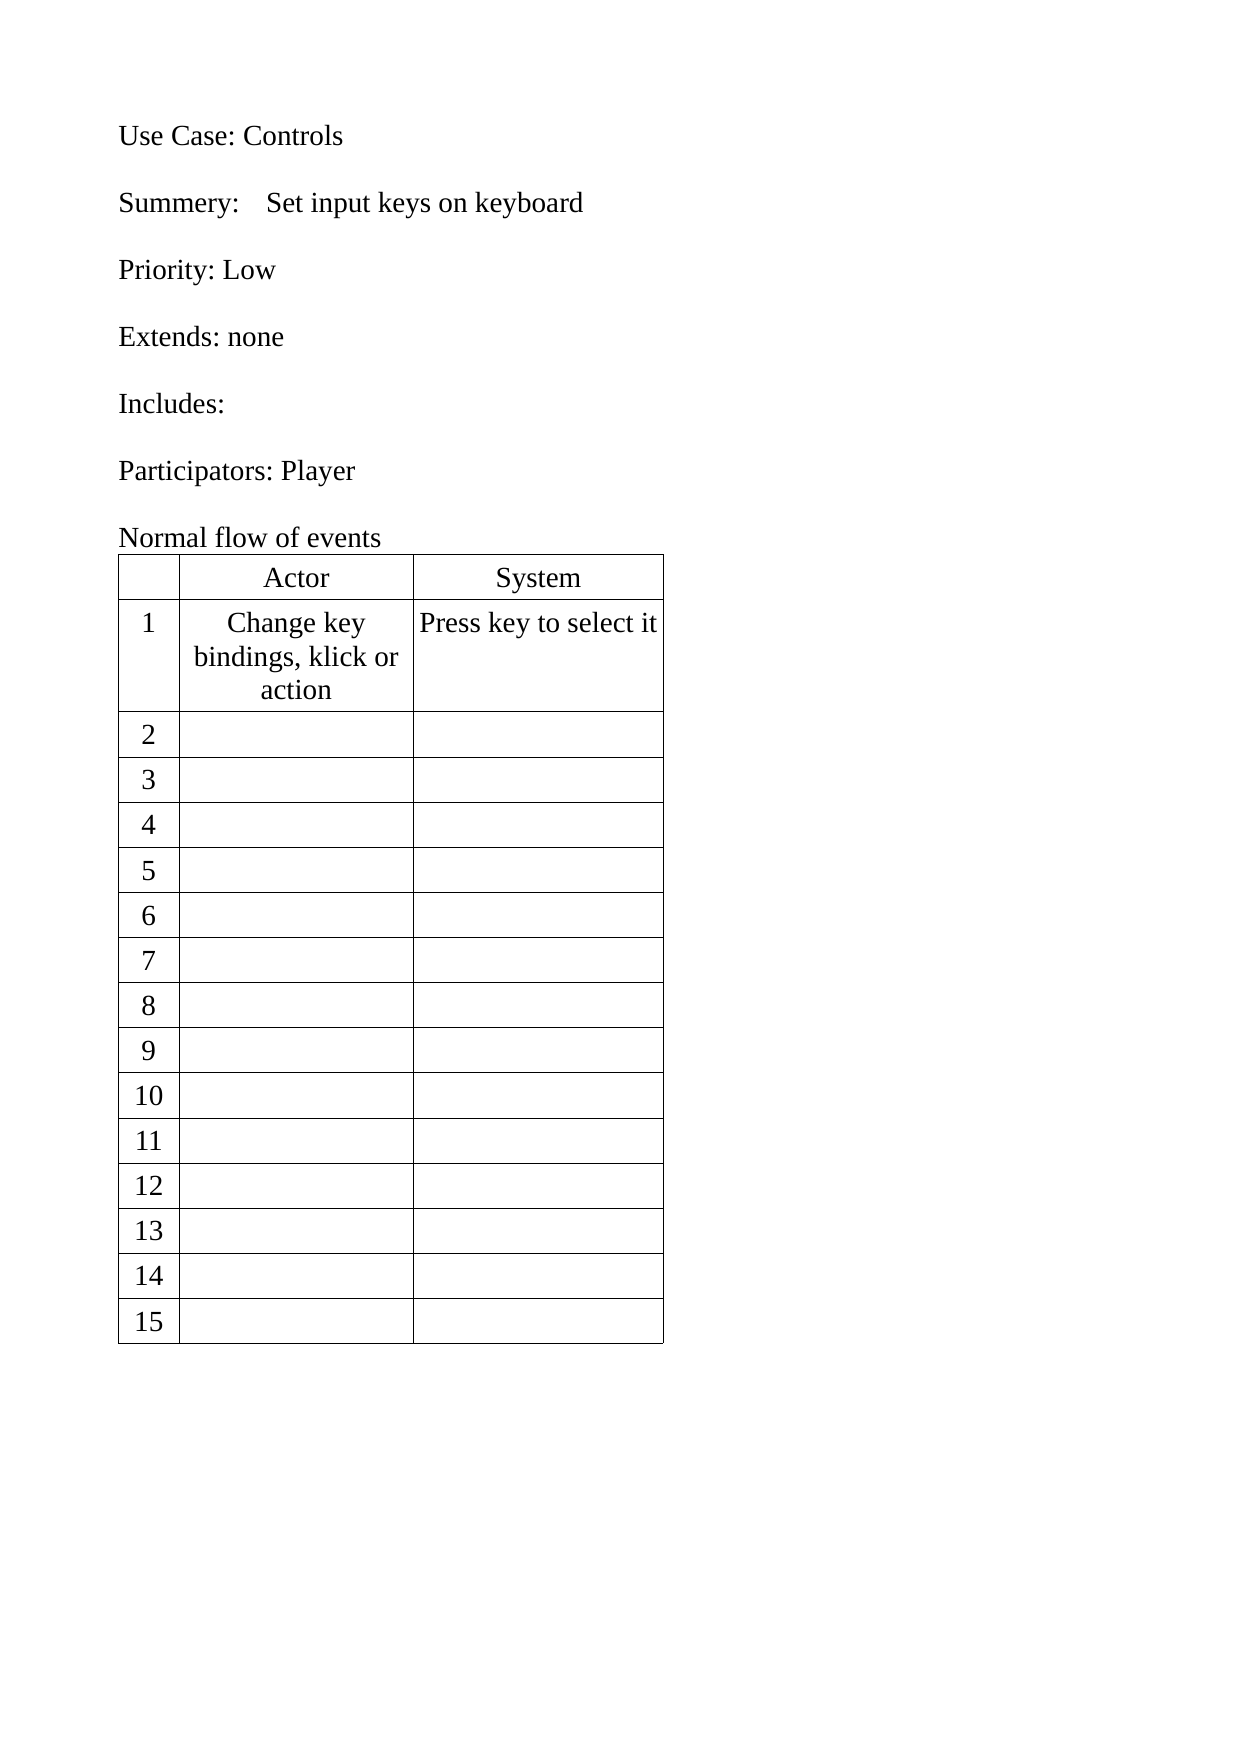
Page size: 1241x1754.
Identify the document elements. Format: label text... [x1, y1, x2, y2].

table_cell [414, 1254, 663, 1298]
text Use Case: Controls [118, 118, 1122, 152]
table_cell [180, 1254, 413, 1298]
table_cell 5 [119, 848, 179, 892]
table_cell [414, 1299, 663, 1343]
table_cell [414, 983, 663, 1027]
table_cell [180, 758, 413, 802]
table_cell [180, 1164, 413, 1208]
table_cell 12 [119, 1164, 179, 1208]
table_cell [414, 938, 663, 982]
text Participators: Player [118, 453, 1122, 487]
table_cell Press key to select it [414, 600, 663, 711]
text Priority: Low [118, 252, 1122, 286]
table_cell Change key bindings, klick or action [180, 600, 413, 711]
table_cell [180, 893, 413, 937]
table_cell [414, 1119, 663, 1162]
table_cell 7 [119, 938, 179, 982]
table_cell 10 [119, 1073, 179, 1117]
table_cell 14 [119, 1254, 179, 1298]
table_cell [414, 1073, 663, 1117]
table_cell [414, 1164, 663, 1208]
table_cell [180, 803, 413, 847]
table_cell 11 [119, 1119, 179, 1162]
table_cell 3 [119, 758, 179, 802]
table_cell [414, 848, 663, 892]
table_cell [180, 1119, 413, 1162]
table_cell [180, 712, 413, 757]
table_cell 4 [119, 803, 179, 847]
table_cell [414, 893, 663, 937]
table_cell 2 [119, 712, 179, 757]
table_cell [180, 938, 413, 982]
table_cell 13 [119, 1209, 179, 1253]
table_cell [414, 1209, 663, 1253]
table_cell [180, 1299, 413, 1343]
table_cell [414, 712, 663, 757]
text Summery: Set input keys on keyboard [118, 185, 1122, 219]
text Normal flow of events [118, 521, 1122, 554]
table_cell 8 [119, 983, 179, 1027]
text Includes: [118, 386, 1122, 420]
table_header Actor [180, 555, 413, 599]
table_cell [414, 758, 663, 802]
table_cell 15 [119, 1299, 179, 1343]
table_cell [180, 1209, 413, 1253]
table_cell [180, 848, 413, 892]
table_cell [180, 1028, 413, 1072]
table_cell 9 [119, 1028, 179, 1072]
table_cell [180, 1073, 413, 1117]
table_header [119, 555, 179, 599]
table_cell 1 [119, 600, 179, 711]
table_cell [414, 803, 663, 847]
table_header System [414, 555, 663, 599]
table_cell 6 [119, 893, 179, 937]
table_cell [414, 1028, 663, 1072]
text Extends: none [118, 319, 1122, 353]
table_cell [180, 983, 413, 1027]
